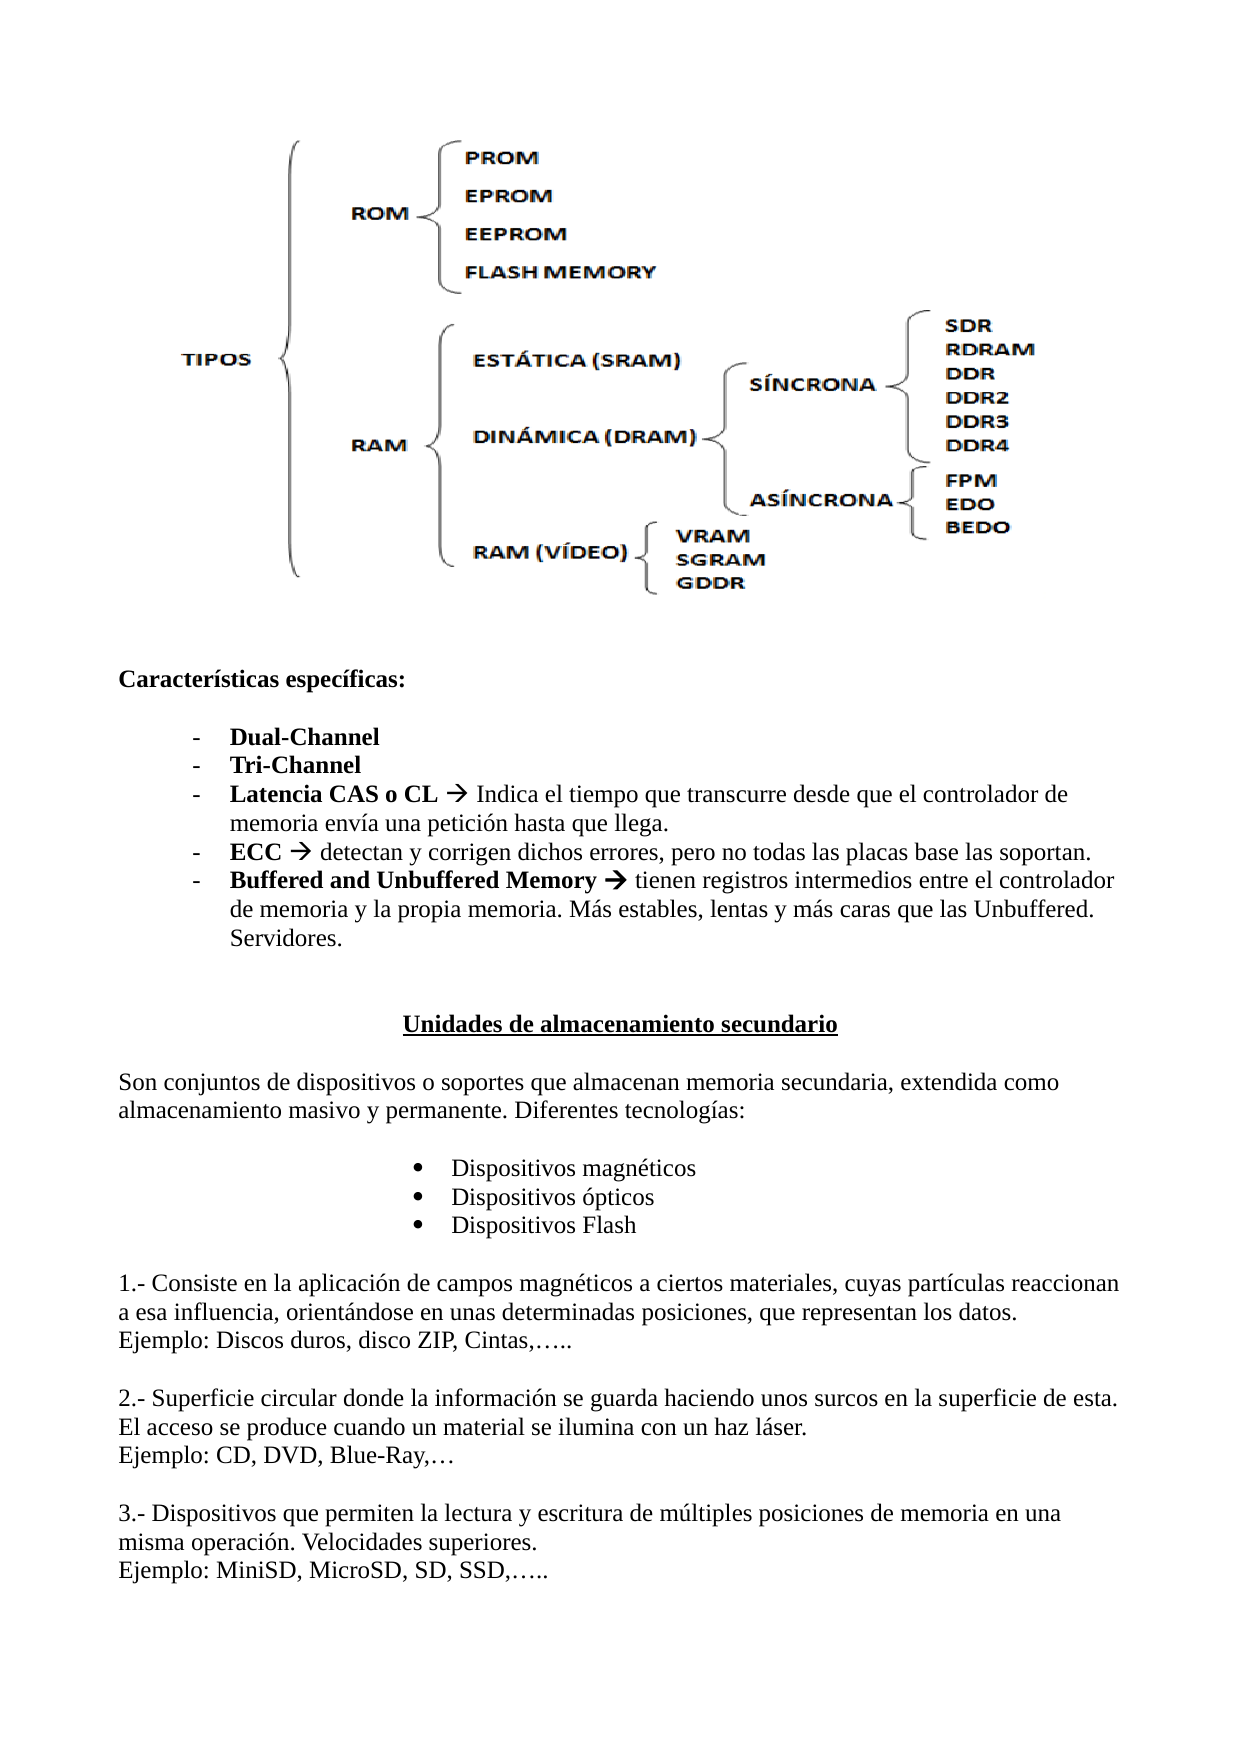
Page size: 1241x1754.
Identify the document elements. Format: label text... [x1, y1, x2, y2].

list Tri-Channel [192, 751, 1122, 779]
list ECC  detectan y corrigen dichos errores, pero no todas las placas base las soportan. [192, 837, 1122, 866]
text 3.- Dispositivos que permiten la lectura y escritura de múltiples posiciones de memoria en una misma operación. Velocidades superiores. [118, 1498, 1122, 1556]
list Dispositivos ópticos [413, 1182, 1122, 1211]
text Ejemplo: MiniSD, MicroSD, SD, SSD,….. [118, 1556, 1122, 1584]
text Unidades de almacenamiento secundario [118, 1009, 1122, 1038]
list Buffered and Unbuffered Memory  tienen registros intermedios entre el controlador de memoria y la propia memoria. Más estables, lentas y más caras que las Unbuffered. Servidores. [192, 866, 1122, 981]
text Ejemplo: Discos duros, disco ZIP, Cintas,….. [118, 1326, 1122, 1354]
list Dispositivos Flash [413, 1211, 1122, 1239]
list Dual-Channel [192, 722, 1122, 751]
text Ejemplo: CD, DVD, Blue-Ray,… [118, 1441, 1122, 1469]
list Latencia CAS o CL  Indica el tiempo que transcurre desde que el controlador de memoria envía una petición hasta que llega. [192, 779, 1122, 837]
text 1.- Consiste en la aplicación de campos magnéticos a ciertos materiales, cuyas partículas reaccionan a esa influencia, orientándose en unas determinadas posiciones, que representan los datos. [118, 1268, 1122, 1326]
text Características específicas: [118, 664, 1122, 693]
text 2.- Superficie circular donde la información se guarda haciendo unos surcos en la superficie de esta. El acceso se produce cuando un material se ilumina con un haz láser. [118, 1383, 1122, 1441]
text Son conjuntos de dispositivos o soportes que almacenan memoria secundaria, extendida como almacenamiento masivo y permanente. Diferentes tecnologías: [118, 1067, 1122, 1124]
list Dispositivos magnéticos [413, 1153, 1122, 1182]
